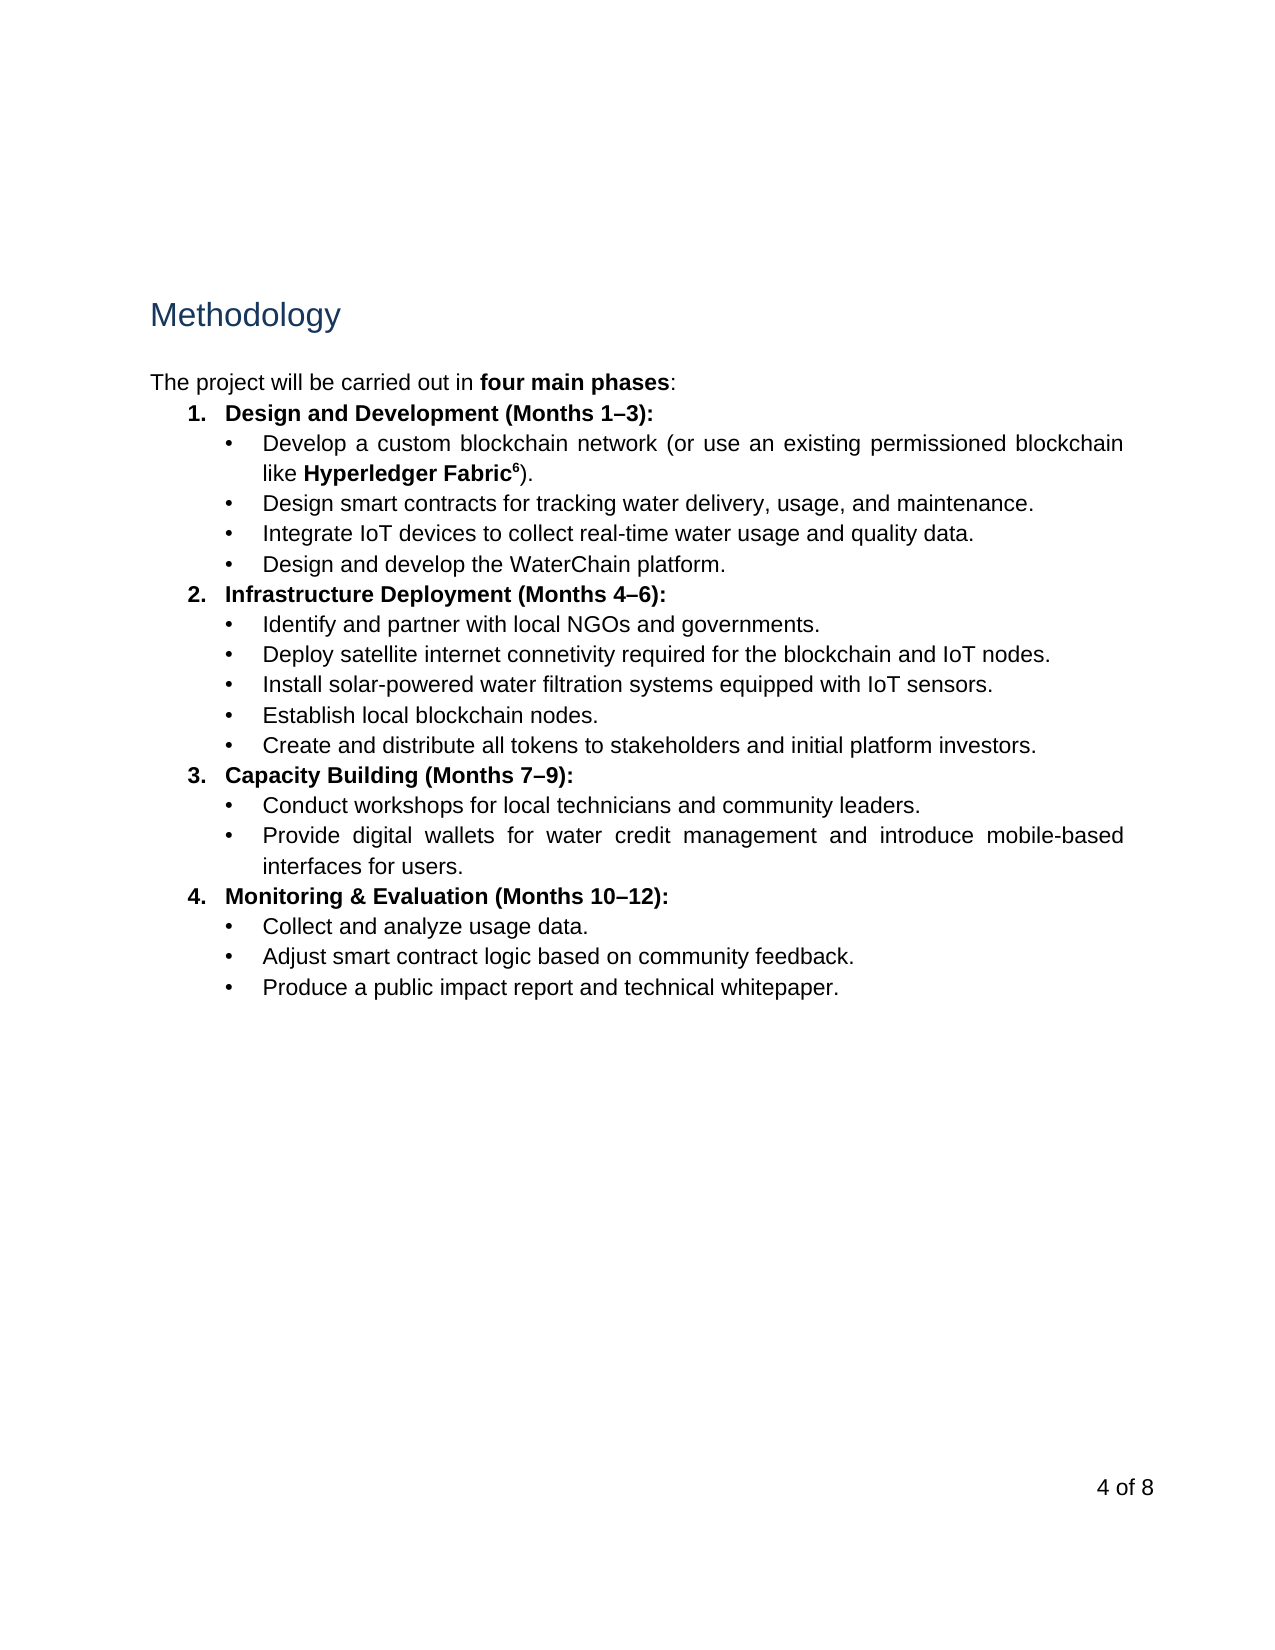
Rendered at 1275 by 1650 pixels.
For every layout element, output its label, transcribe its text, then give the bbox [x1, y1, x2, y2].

list Develop a custom blockchain network (or use an existing permissioned blockchain like Hyperledger Fabric6). [225, 430, 1125, 486]
list Produce a public impact report and technical whitepaper. [225, 973, 1125, 1000]
list Monitoring & Evaluation (Months 10–12): [187, 883, 1125, 909]
list Create and distribute all tokens to stakeholders and initial platform investors. [225, 732, 1125, 758]
text The project will be carried out in four main phases: [150, 369, 1125, 396]
list Install solar-powered water filtration systems equipped with IoT sensors. [225, 671, 1125, 698]
list Provide digital wallets for water credit management and introduce mobile-based interfaces for users. [225, 822, 1125, 879]
text Methodology [150, 295, 1125, 333]
list Deploy satellite internet connetivity required for the blockchain and IoT nodes. [225, 641, 1125, 668]
list Design and Development (Months 1–3): [187, 399, 1125, 426]
list Design and develop the WaterChain platform. [225, 551, 1125, 577]
list Conduct workshops for local technicians and community leaders. [225, 792, 1125, 819]
list Establish local blockchain nodes. [225, 702, 1125, 728]
list Adjust smart contract logic based on community feedback. [225, 943, 1125, 970]
list Collect and analyze usage data. [225, 913, 1125, 939]
list Integrate IoT devices to collect real-time water usage and quality data. [225, 520, 1125, 547]
list Identify and partner with local NGOs and governments. [225, 611, 1125, 637]
list Infrastructure Deployment (Months 4–6): [187, 581, 1125, 607]
list Capacity Building (Months 7–9): [187, 762, 1125, 788]
list Design smart contracts for tracking water delivery, usage, and maintenance. [225, 490, 1125, 517]
